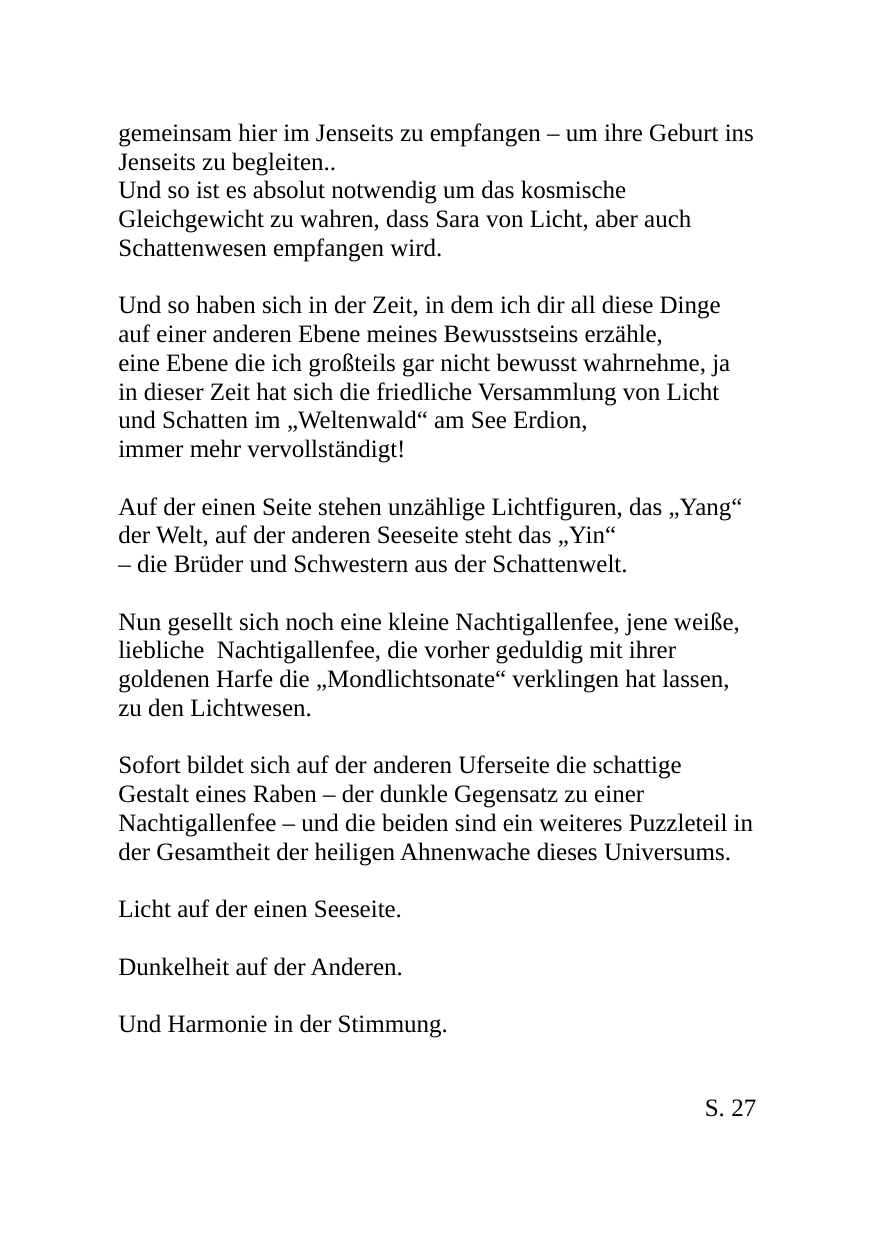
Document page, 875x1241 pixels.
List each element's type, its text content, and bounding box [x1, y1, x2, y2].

text Dunkelheit auf der Anderen. [118, 952, 756, 981]
text gemeinsam hier im Jenseits zu empfangen – um ihre Geburt ins Jenseits zu begleiten.. [118, 118, 756, 176]
text Nun gesellt sich noch eine kleine Nachtigallenfee, jene weiße, liebliche Nachtigallenfee, die vorher geduldig mit ihrer goldenen Harfe die „Mondlichtsonate“ verklingen hat lassen, zu den Lichtwesen. [118, 607, 756, 722]
text Licht auf der einen Seeseite. [118, 894, 756, 923]
text – die Brüder und Schwestern aus der Schattenwelt. [118, 549, 756, 578]
text Und so ist es absolut notwendig um das kosmische Gleichgewicht zu wahren, dass Sara von Licht, aber auch Schattenwesen empfangen wird. [118, 176, 756, 262]
text Und so haben sich in der Zeit, in dem ich dir all diese Dinge auf einer anderen Ebene meines Bewusstseins erzähle, [118, 291, 756, 348]
text Sofort bildet sich auf der anderen Uferseite die schattige Gestalt eines Raben – der dunkle Gegensatz zu einer Nachtigallenfee – und die beiden sind ein weiteres Puzzleteil in der Gesamtheit der heiligen Ahnenwache dieses Universums. [118, 751, 756, 866]
text Auf der einen Seite stehen unzählige Lichtfiguren, das „Yang“ der Welt, auf der anderen Seeseite steht das „Yin“ [118, 492, 756, 549]
text Und Harmonie in der Stimmung. [118, 1009, 756, 1038]
text eine Ebene die ich großteils gar nicht bewusst wahrnehme, ja in dieser Zeit hat sich die friedliche Versammlung von Licht und Schatten im „Weltenwald“ am See Erdion, [118, 348, 756, 434]
text immer mehr vervollständigt! [118, 434, 756, 463]
